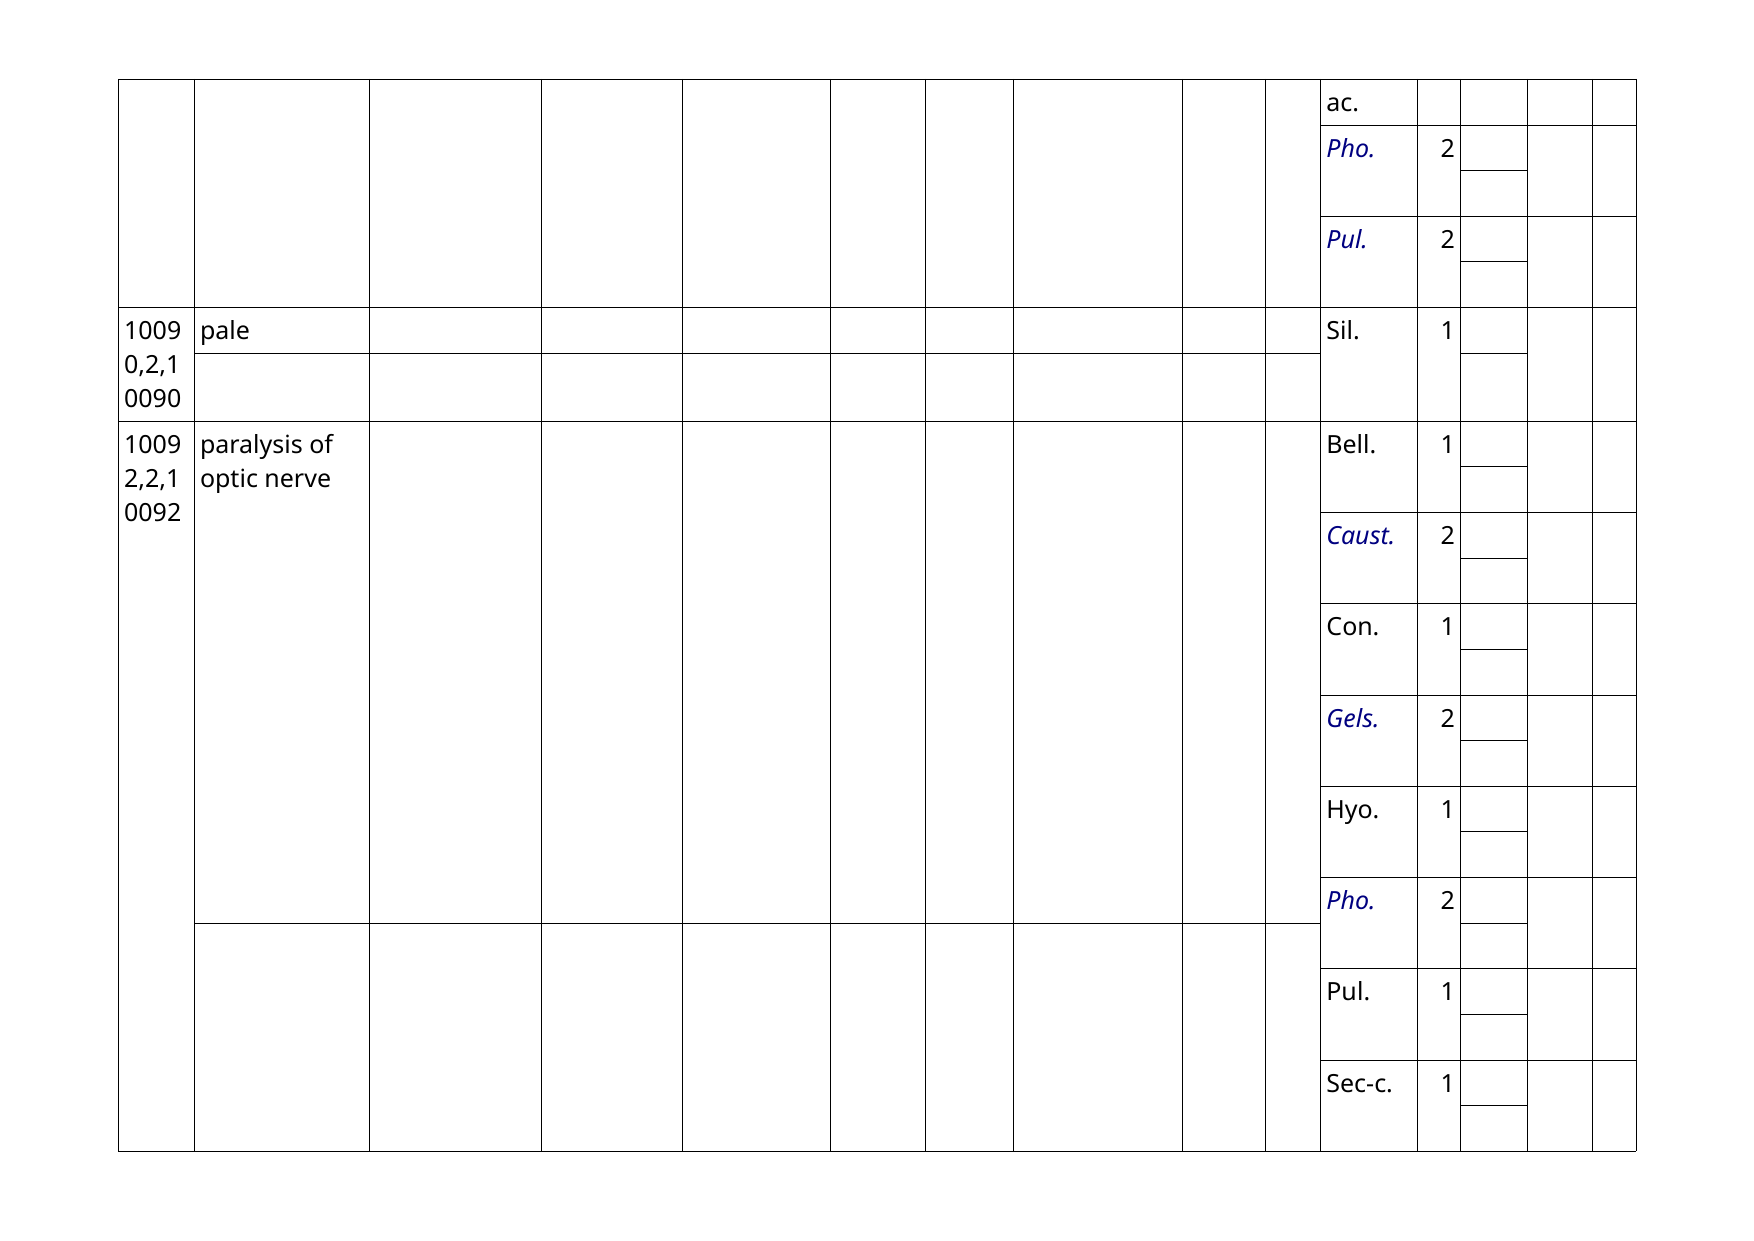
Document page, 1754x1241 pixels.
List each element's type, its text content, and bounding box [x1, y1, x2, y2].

table_cell [542, 924, 682, 1151]
table_cell pale [195, 308, 369, 353]
table_cell Hyo. [1321, 787, 1417, 877]
table_cell [1461, 969, 1527, 1014]
table_cell [1593, 422, 1636, 512]
table_cell [1014, 422, 1182, 923]
table_cell [1266, 354, 1320, 421]
table_cell 10092,2,10092 [119, 422, 194, 1151]
table_cell [1593, 969, 1636, 1059]
table_cell [1014, 80, 1182, 307]
table_cell [1528, 878, 1592, 968]
table_cell [1461, 604, 1527, 649]
table_cell [1593, 217, 1636, 307]
table_cell [370, 80, 541, 307]
table_cell [1528, 696, 1592, 786]
table_cell [119, 80, 194, 307]
table_cell Con. [1321, 604, 1417, 694]
table_cell [370, 422, 541, 923]
table_cell [1528, 969, 1592, 1059]
table_cell [1461, 467, 1527, 512]
table_cell [1014, 924, 1182, 1151]
table_cell [1593, 878, 1636, 968]
table_cell Bell. [1321, 422, 1417, 512]
table_cell [195, 80, 369, 307]
table_cell [926, 924, 1013, 1151]
table_cell [1461, 171, 1527, 216]
table_cell [1461, 354, 1527, 421]
table_cell [831, 80, 925, 307]
table_cell [542, 354, 682, 421]
table_cell [831, 924, 925, 1151]
table_cell [1593, 80, 1636, 124]
table_cell [1461, 787, 1527, 831]
table_cell [683, 308, 830, 353]
table_cell [1461, 126, 1527, 170]
table_cell [926, 354, 1013, 421]
table_cell paralysis of optic nerve [195, 422, 369, 923]
table_cell [1461, 262, 1527, 307]
table_cell [195, 924, 369, 1151]
table_cell [1593, 696, 1636, 786]
table_cell [1461, 650, 1527, 694]
table_cell 1 [1418, 1061, 1460, 1151]
table_cell [1461, 513, 1527, 558]
table_cell [831, 308, 925, 353]
table_cell [1461, 559, 1527, 603]
table_cell [370, 308, 541, 353]
table_cell [1593, 513, 1636, 603]
table_cell [1528, 787, 1592, 877]
table_cell 1 [1418, 422, 1460, 512]
table_cell [195, 354, 369, 421]
table_cell 2 [1418, 878, 1460, 968]
table_cell [1266, 308, 1320, 353]
table_cell [1593, 787, 1636, 877]
table_cell [1461, 878, 1527, 923]
table_cell [1014, 354, 1182, 421]
table_cell [926, 422, 1013, 923]
table_cell [683, 354, 830, 421]
table_cell [542, 422, 682, 923]
table_cell [1528, 1061, 1592, 1151]
table_cell [1461, 1015, 1527, 1059]
table_cell [1593, 308, 1636, 421]
table_cell Caust. [1321, 513, 1417, 603]
table_cell [831, 354, 925, 421]
table_cell [1461, 217, 1527, 261]
table_cell [1461, 1061, 1527, 1105]
table_cell Sec-c. [1321, 1061, 1417, 1151]
table_cell [1183, 924, 1265, 1151]
table_cell [1528, 80, 1592, 124]
table_cell [1528, 308, 1592, 421]
table_cell Gels. [1321, 696, 1417, 786]
table_cell 1 [1418, 308, 1460, 421]
table_cell [926, 308, 1013, 353]
table_cell 1 [1418, 787, 1460, 877]
table_cell [1014, 308, 1182, 353]
table_cell [1461, 832, 1527, 877]
table_cell [1461, 80, 1527, 124]
table_cell 2 [1418, 513, 1460, 603]
table_cell 10090,2,10090 [119, 308, 194, 421]
table_cell [1183, 80, 1265, 307]
table_cell [1528, 126, 1592, 216]
table_cell [1528, 422, 1592, 512]
table_cell 2 [1418, 126, 1460, 216]
table_cell [1461, 696, 1527, 740]
table_cell Pul. [1321, 217, 1417, 307]
table_cell 2 [1418, 217, 1460, 307]
table_cell [683, 422, 830, 923]
table_cell [1461, 1106, 1527, 1151]
table_cell [683, 80, 830, 307]
table_cell [370, 924, 541, 1151]
table_cell Pul. [1321, 969, 1417, 1059]
table_cell [1266, 422, 1320, 923]
table_cell 2 [1418, 696, 1460, 786]
table_cell [1461, 308, 1527, 353]
table_cell [1461, 741, 1527, 786]
table_cell Pho. [1321, 878, 1417, 968]
table_cell [1593, 126, 1636, 216]
table_cell [1183, 422, 1265, 923]
table_cell [1461, 422, 1527, 466]
table_cell [1183, 354, 1265, 421]
table_cell [370, 354, 541, 421]
table_cell ac. [1321, 80, 1417, 124]
table_cell 1 [1418, 969, 1460, 1059]
table_cell [1528, 217, 1592, 307]
table_cell [1183, 308, 1265, 353]
table_cell [542, 308, 682, 353]
table_cell [1266, 924, 1320, 1151]
table_cell [1418, 80, 1460, 124]
table_cell Pho. [1321, 126, 1417, 216]
table_cell 1 [1418, 604, 1460, 694]
table_cell [683, 924, 830, 1151]
table_cell [542, 80, 682, 307]
table_cell [1266, 80, 1320, 307]
table_cell [1461, 924, 1527, 968]
table_cell [926, 80, 1013, 307]
table_cell [1593, 604, 1636, 694]
table_cell [1528, 604, 1592, 694]
table_cell [1528, 513, 1592, 603]
table_cell [1593, 1061, 1636, 1151]
table_cell [831, 422, 925, 923]
table_cell Sil. [1321, 308, 1417, 421]
